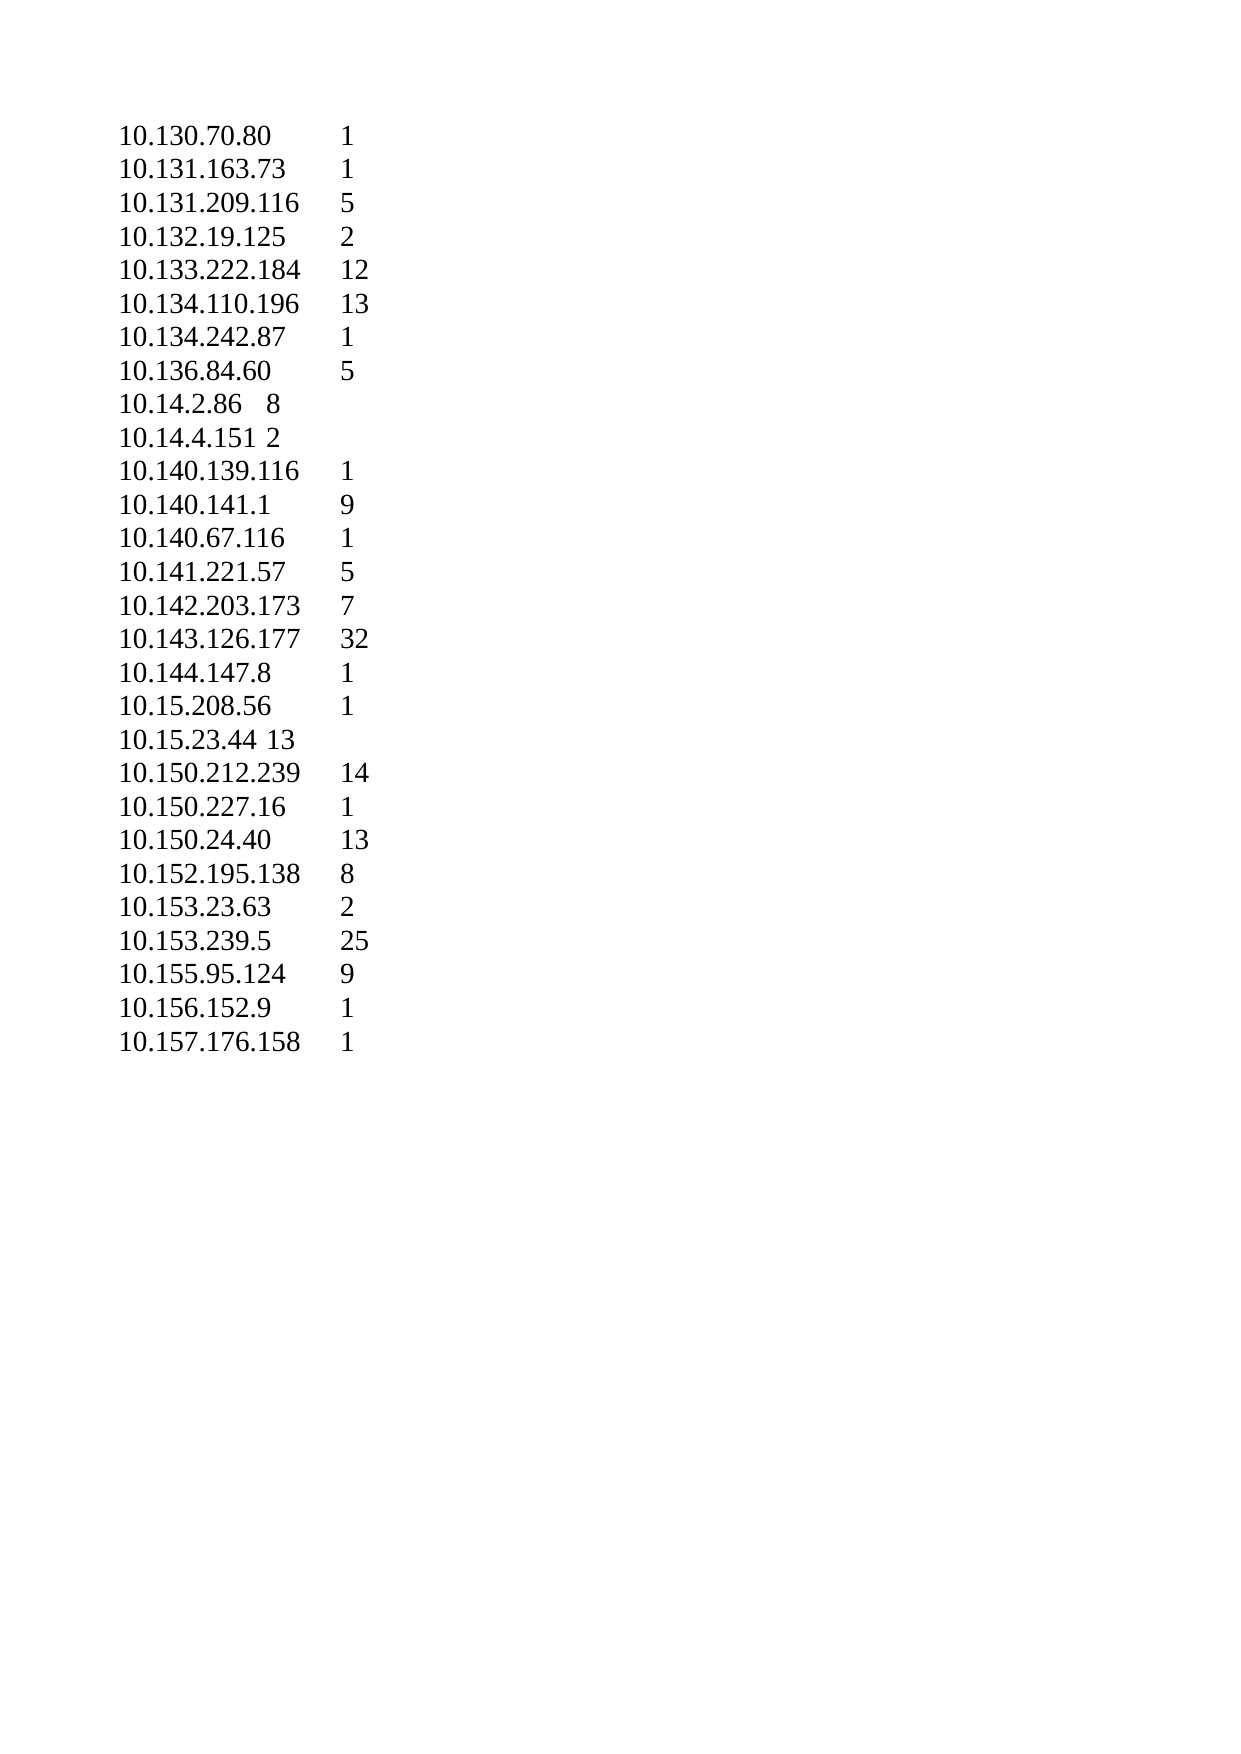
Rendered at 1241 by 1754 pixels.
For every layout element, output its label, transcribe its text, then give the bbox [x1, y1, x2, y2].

text 10.150.227.16 1 [118, 789, 1122, 822]
text 10.157.176.158 1 [118, 1024, 1122, 1057]
text 10.152.195.138 8 [118, 856, 1122, 889]
text 10.132.19.125 2 [118, 219, 1122, 252]
text 10.153.23.63 2 [118, 889, 1122, 923]
text 10.150.24.40 13 [118, 822, 1122, 856]
text 10.131.163.73 1 [118, 152, 1122, 185]
text 10.153.239.5 25 [118, 923, 1122, 957]
text 10.140.139.116 1 [118, 453, 1122, 487]
text 10.140.67.116 1 [118, 521, 1122, 554]
text 10.134.242.87 1 [118, 319, 1122, 353]
text 10.140.141.1 9 [118, 487, 1122, 521]
text 10.143.126.177 32 [118, 621, 1122, 655]
text 10.155.95.124 9 [118, 957, 1122, 990]
text 10.15.23.44 13 [118, 722, 1122, 755]
text 10.144.147.8 1 [118, 655, 1122, 688]
text 10.14.4.151 2 [118, 420, 1122, 453]
text 10.15.208.56 1 [118, 688, 1122, 722]
text 10.136.84.60 5 [118, 353, 1122, 386]
text 10.142.203.173 7 [118, 588, 1122, 621]
text 10.131.209.116 5 [118, 185, 1122, 219]
text 10.14.2.86 8 [118, 386, 1122, 420]
text 10.133.222.184 12 [118, 252, 1122, 286]
text 10.134.110.196 13 [118, 286, 1122, 319]
text 10.156.152.9 1 [118, 990, 1122, 1024]
text 10.150.212.239 14 [118, 755, 1122, 789]
text 10.130.70.80 1 [118, 118, 1122, 152]
text 10.141.221.57 5 [118, 554, 1122, 588]
